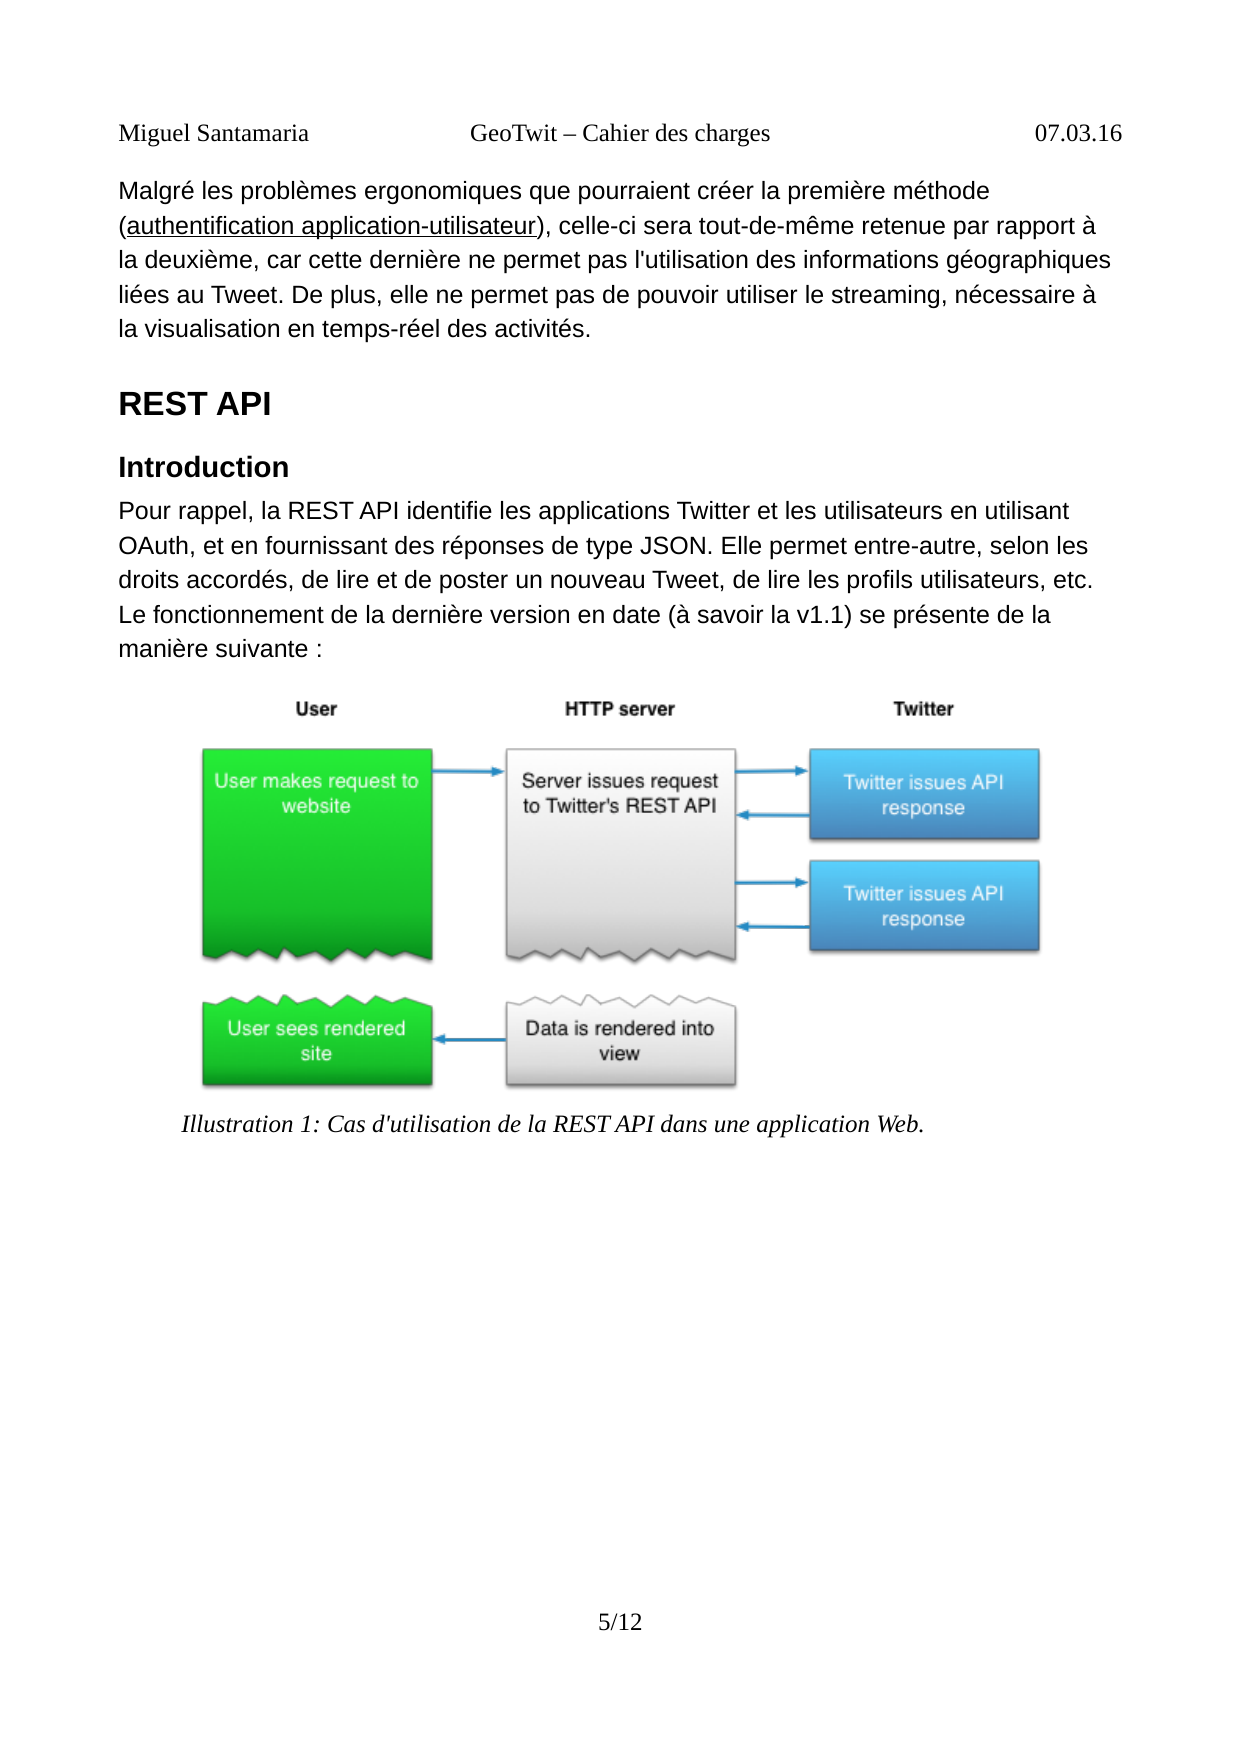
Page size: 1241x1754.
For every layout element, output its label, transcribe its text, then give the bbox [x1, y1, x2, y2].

text Malgré les problèmes ergonomiques que pourraient créer la première méthode (authentification application-utilisateur), celle-ci sera tout-de-même retenue par rapport à la deuxième, car cette dernière ne permet pas l'utilisation des informations géographiques liées au Tweet. De plus, elle ne permet pas de pouvoir utiliser le streaming, nécessaire à la visualisation en temps-réel des activités. [118, 176, 1122, 343]
text Illustration 1: Cas d'utilisation de la REST API dans une application Web. [181, 1109, 1059, 1138]
text Pour rappel, la REST API identifie les applications Twitter et les utilisateurs en utilisant OAuth, et en fournissant des réponses de type JSON. Elle permet entre-autre, selon les droits accordés, de lire et de poster un nouveau Tweet, de lire les profils utilisateurs, etc. Le fonctionnement de la dernière version en date (à savoir la v1.1) se présente de la manière suivante : [118, 496, 1122, 663]
subtitle Introduction [118, 450, 1122, 484]
subtitle REST API [118, 384, 1122, 423]
picture [181, 683, 1060, 1109]
